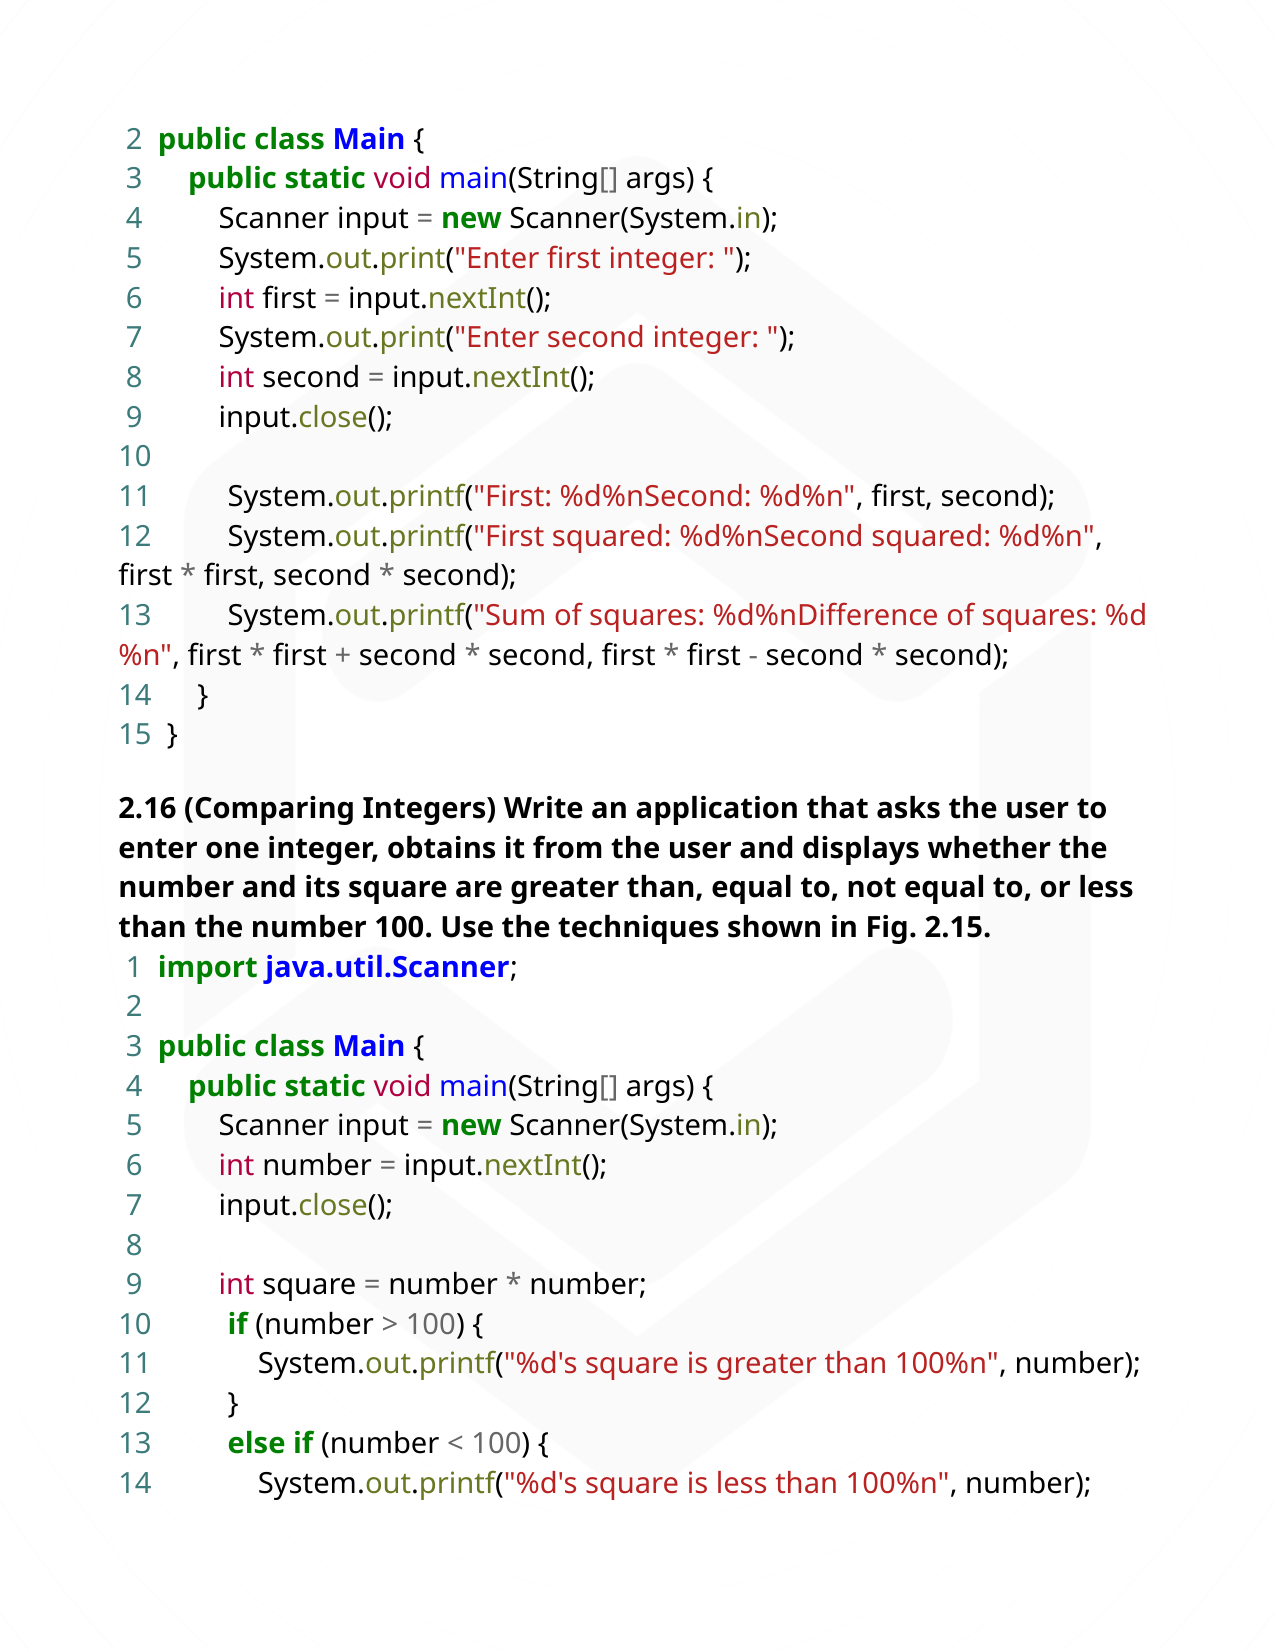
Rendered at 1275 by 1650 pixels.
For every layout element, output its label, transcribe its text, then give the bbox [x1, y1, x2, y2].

text 9 int square = number * number; [118, 1263, 1157, 1303]
text 1 import java.util.Scanner; [118, 946, 1157, 986]
text 11 System.out.printf("First: %d%nSecond: %d%n", first, second); [118, 475, 1157, 515]
text 4 public static void main(String[] args) { [118, 1065, 1157, 1105]
text 10 [118, 436, 1157, 475]
text 13 else if (number < 100) { [118, 1422, 1157, 1462]
text 14 } [118, 674, 1157, 713]
text 12 System.out.printf("First squared: %d%nSecond squared: %d%n", first * first, second * second); [118, 515, 1157, 594]
text 6 int number = input.nextInt(); [118, 1144, 1157, 1184]
text 3 public static void main(String[] args) { [118, 158, 1157, 197]
text 7 System.out.print("Enter second integer: "); [118, 317, 1157, 356]
text 6 int first = input.nextInt(); [118, 277, 1157, 317]
text 8 int second = input.nextInt(); [118, 356, 1157, 396]
text 10 if (number > 100) { [118, 1303, 1157, 1343]
text 8 [118, 1224, 1157, 1263]
text 9 input.close(); [118, 396, 1157, 436]
text 11 System.out.printf("%d's square is greater than 100%n", number); [118, 1343, 1157, 1382]
text 15 } [118, 713, 1157, 753]
text 2.16 (Comparing Integers) Write an application that asks the user to enter one integer, obtains it from the user and displays whether the number and its square are greater than, equal to, not equal to, or less than the number 100. Use the techniques shown in Fig. 2.15. [118, 787, 1157, 946]
text 12 } [118, 1382, 1157, 1422]
text 7 input.close(); [118, 1184, 1157, 1224]
text 5 System.out.print("Enter first integer: "); [118, 237, 1157, 277]
text 3 public class Main { [118, 1025, 1157, 1065]
text 2 [118, 986, 1157, 1025]
text 13 System.out.printf("Sum of squares: %d%nDifference of squares: %d%n", first * first + second * second, first * first - second * second); [118, 594, 1157, 674]
text 4 Scanner input = new Scanner(System.in); [118, 197, 1157, 237]
text 14 System.out.printf("%d's square is less than 100%n", number); [118, 1462, 1157, 1502]
text 5 Scanner input = new Scanner(System.in); [118, 1105, 1157, 1144]
text 2 public class Main { [118, 118, 1157, 158]
